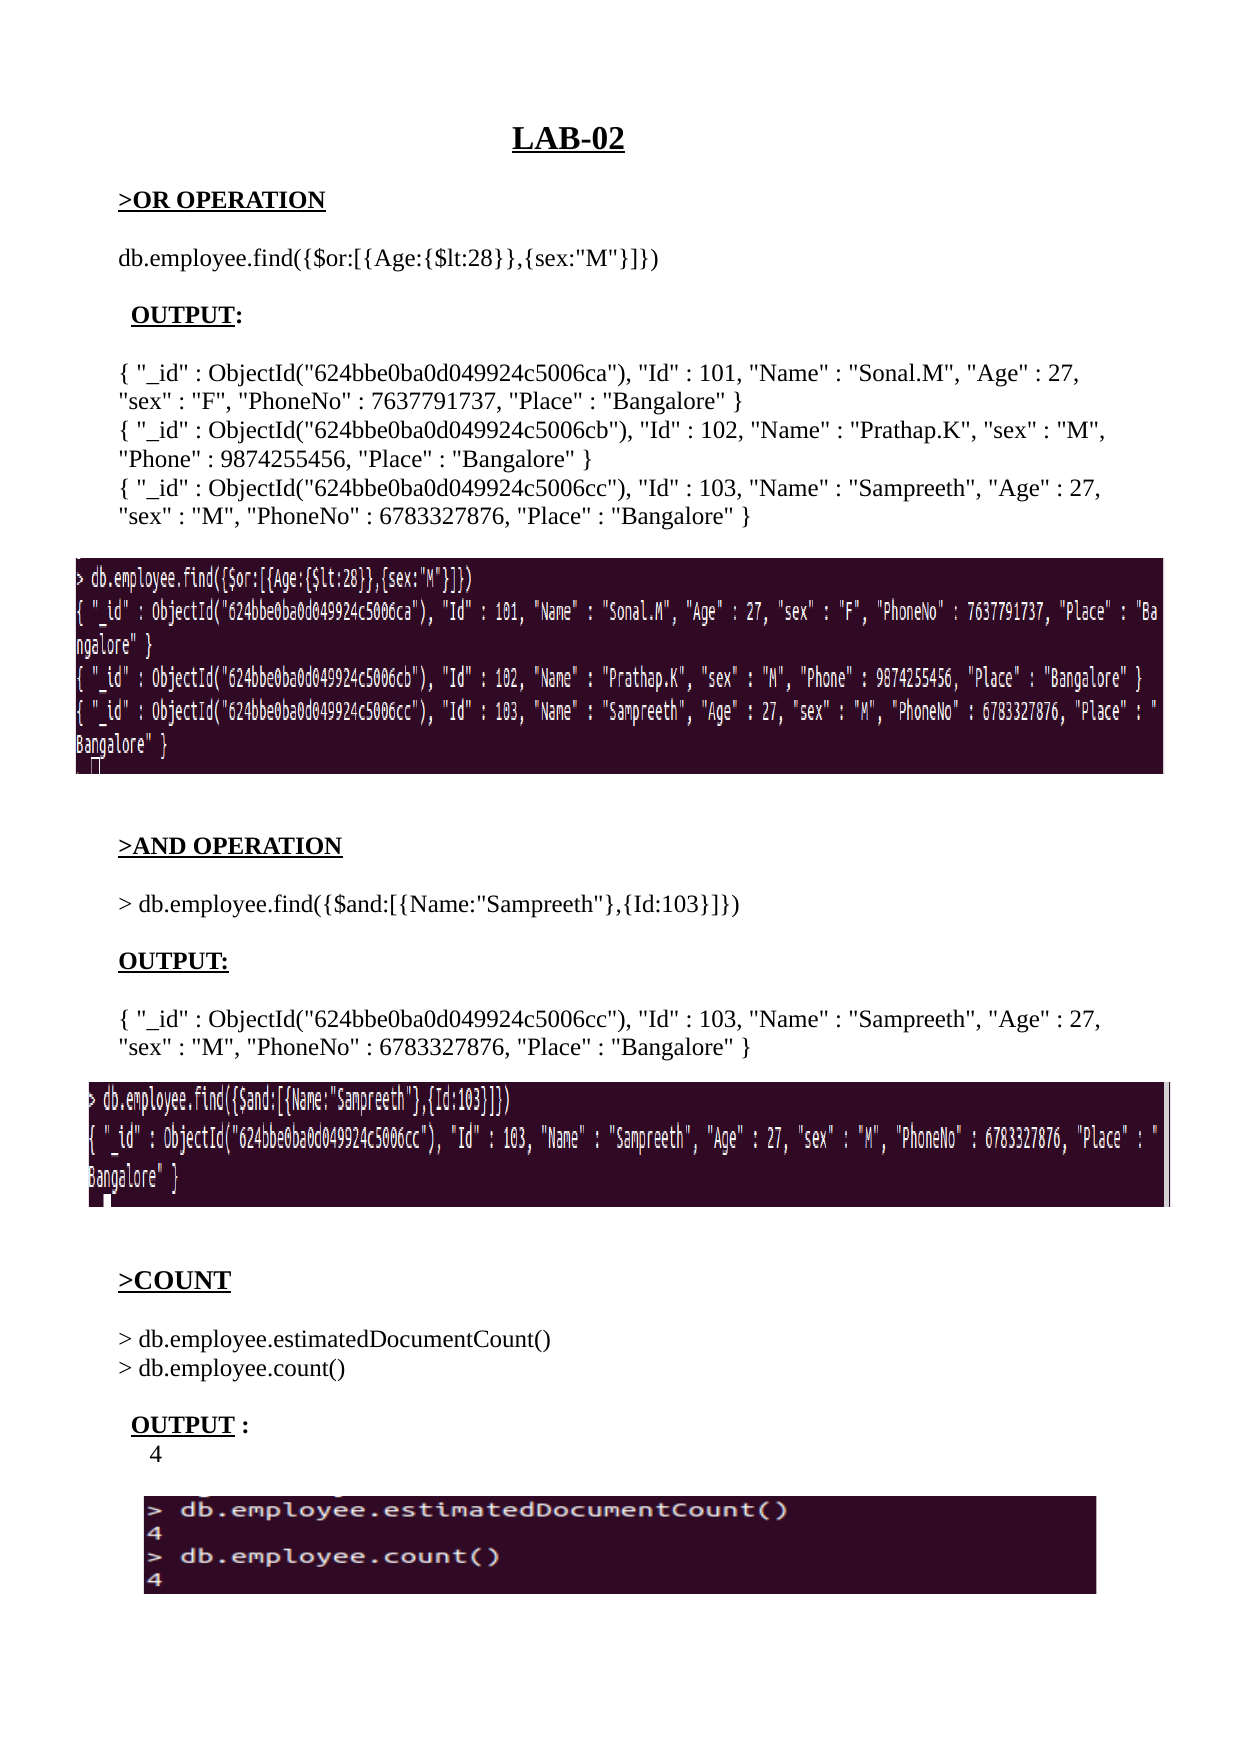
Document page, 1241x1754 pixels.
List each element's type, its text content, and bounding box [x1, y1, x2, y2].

picture [75, 558, 1165, 774]
text OUTPUT : [118, 1410, 1122, 1439]
text { "_id" : ObjectId("624bbe0ba0d049924c5006cb"), "Id" : 102, "Name" : "Prathap.K", "sex" : "M", "Phone" : 9874255456, "Place" : "Bangalore" } [118, 415, 1122, 473]
text > db.employee.find({$and:[{Name:"Sampreeth"},{Id:103}]}) [118, 889, 1122, 917]
picture [88, 1082, 1171, 1207]
text LAB-02 [118, 118, 1122, 156]
text { "_id" : ObjectId("624bbe0ba0d049924c5006ca"), "Id" : 101, "Name" : "Sonal.M", "Age" : 27, "sex" : "F", "PhoneNo" : 7637791737, "Place" : "Bangalore" } [118, 358, 1122, 415]
text OUTPUT: [118, 946, 1122, 975]
text >AND OPERATION [118, 831, 1122, 860]
text OUTPUT: [118, 300, 1122, 329]
text > db.employee.count() [118, 1353, 1122, 1381]
text { "_id" : ObjectId("624bbe0ba0d049924c5006cc"), "Id" : 103, "Name" : "Sampreeth", "Age" : 27, "sex" : "M", "PhoneNo" : 6783327876, "Place" : "Bangalore" } [118, 473, 1122, 530]
text { "_id" : ObjectId("624bbe0ba0d049924c5006cc"), "Id" : 103, "Name" : "Sampreeth", "Age" : 27, "sex" : "M", "PhoneNo" : 6783327876, "Place" : "Bangalore" } [118, 1004, 1122, 1061]
text >OR OPERATION [118, 185, 1122, 214]
text > db.employee.estimatedDocumentCount() [118, 1324, 1122, 1353]
text db.employee.find({$or:[{Age:{$lt:28}},{sex:"M"}]}) [118, 243, 1122, 271]
picture [143, 1496, 1097, 1594]
text 4 [118, 1439, 1122, 1468]
text >COUNT [118, 1264, 1122, 1295]
